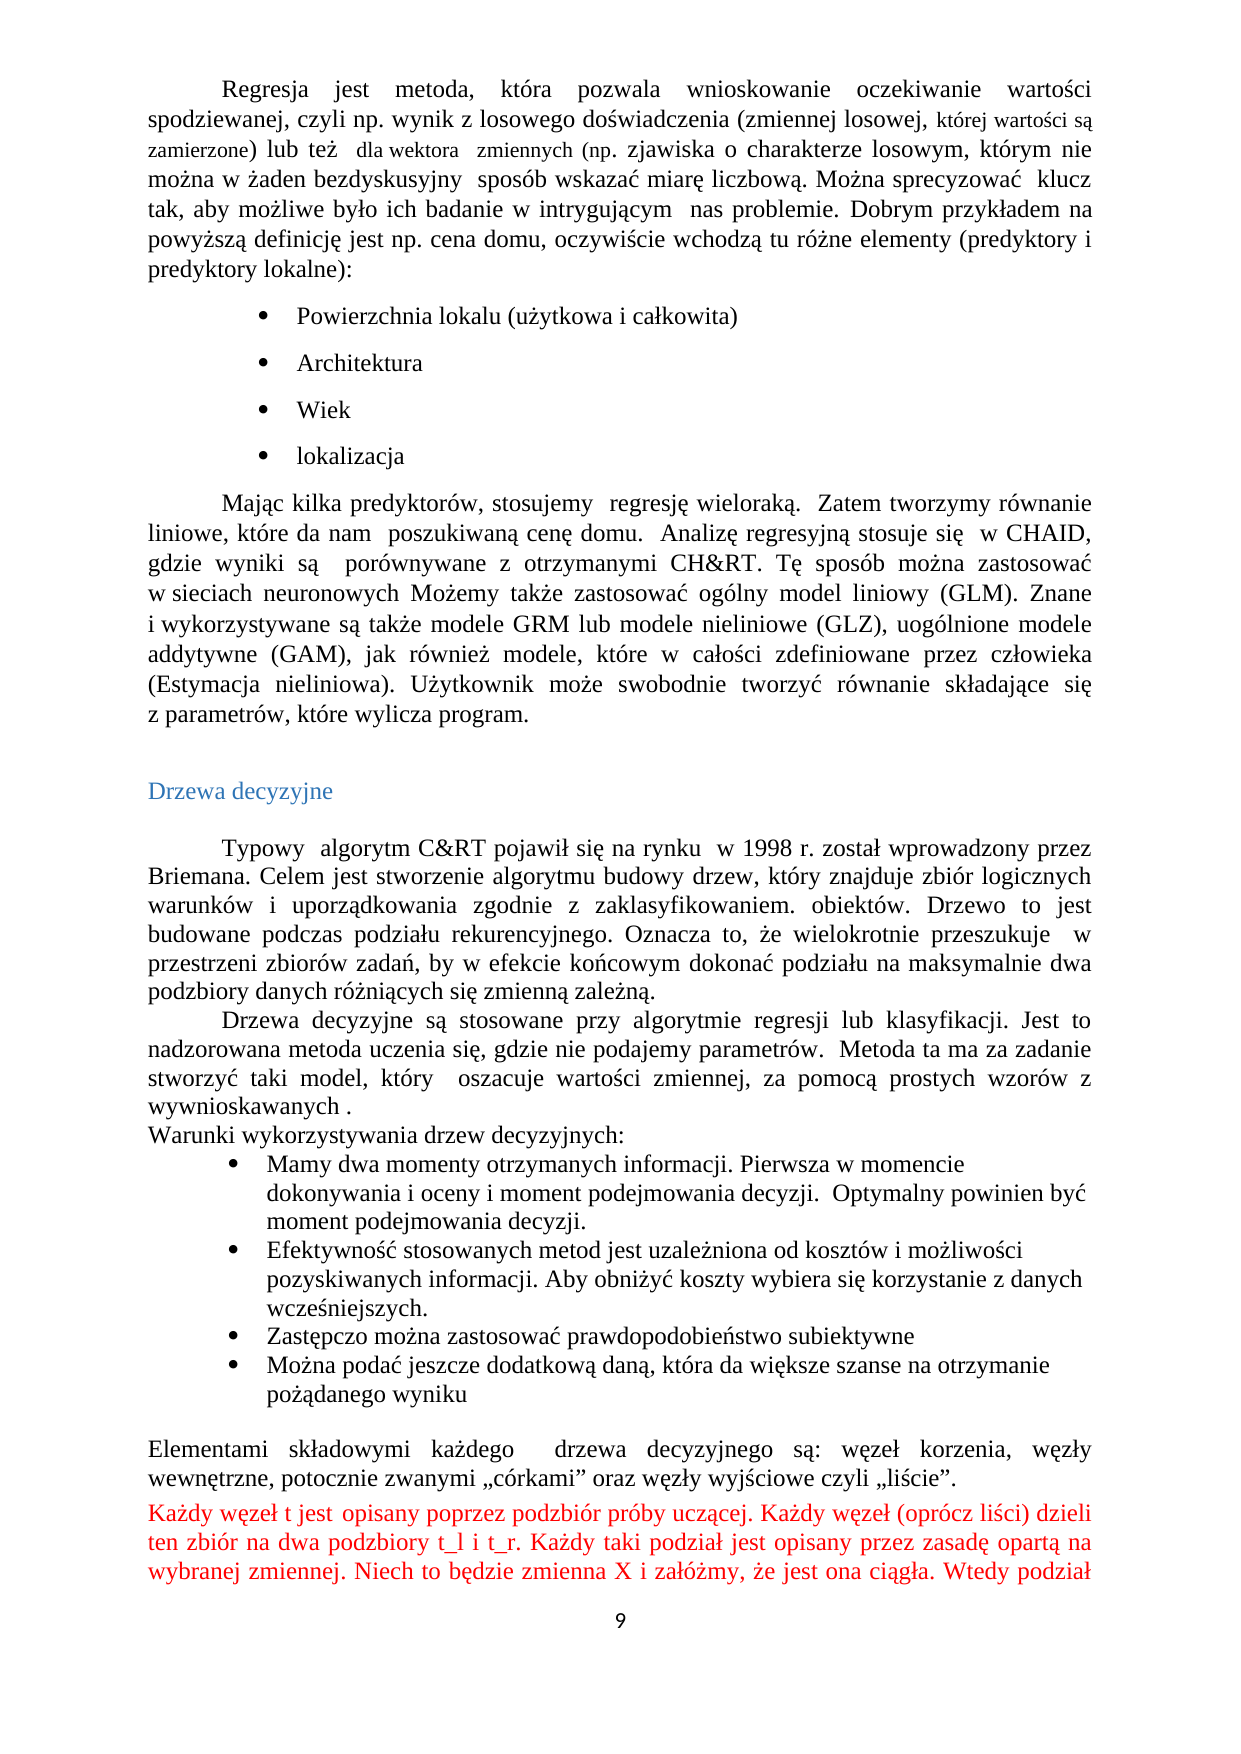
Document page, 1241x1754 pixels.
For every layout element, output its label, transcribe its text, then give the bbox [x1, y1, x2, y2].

list Zastępczo można zastosować prawdopodobieństwo subiektywne [229, 1321, 1093, 1350]
list Można podać jeszcze dodatkową daną, która da większe szanse na otrzymanie pożądanego wyniku [229, 1350, 1093, 1408]
list lokalizacja [259, 441, 1093, 470]
text Regresja jest metoda, która pozwala wnioskowanie oczekiwanie wartości spodziewanej, czyli np. wynik z losowego doświadczenia (zmiennej losowej, której wartości są zamierzone) lub też dla wektora zmiennych (np. zjawiska o charakterze losowym, którym nie można w żaden bezdyskusyjny sposób wskazać miarę liczbową. Można sprecyzować klucz tak, aby możliwe było ich badanie w intrygującym nas problemie. Dobrym przykładem na powyższą definicję jest np. cena domu, oczywiście wchodzą tu różne elementy (predyktory i predyktory lokalne): [148, 74, 1093, 283]
list Efektywność stosowanych metod jest uzależniona od kosztów i możliwości pozyskiwanych informacji. Aby obniżyć koszty wybiera się korzystanie z danych wcześniejszych. [229, 1235, 1093, 1321]
list Mamy dwa momenty otrzymanych informacji. Pierwsza w momencie dokonywania i oceny i moment podejmowania decyzji. Optymalny powinien być moment podejmowania decyzji. [229, 1149, 1093, 1235]
list Architektura [259, 348, 1093, 377]
text Każdy węzeł t jest opisany poprzez podzbiór próby uczącej. Każdy węzeł (oprócz liści) dzieli ten zbiór na dwa podzbiory t_l i t_r. Każdy taki podział jest opisany przez zasadę opartą na wybranej zmiennej. Niech to będzie zmienna X i załóżmy, że jest ona ciągła. Wtedy podział [148, 1492, 1093, 1585]
text Warunki wykorzystywania drzew decyzyjnych: [148, 1120, 1093, 1149]
subtitle Drzewa decyzyjne [148, 776, 1093, 805]
text Elementami składowymi każdego drzewa decyzyjnego są: węzeł korzenia, węzły wewnętrzne, potocznie zwanymi „córkami” oraz węzły wyjściowe czyli „liście”. [148, 1434, 1093, 1492]
text Mając kilka predyktorów, stosujemy regresję wieloraką. Zatem tworzymy równanie liniowe, które da nam poszukiwaną cenę domu. Analizę regresyjną stosuje się w CHAID, gdzie wyniki są porównywane z otrzymanymi CH&RT. Tę sposób można zastosować w sieciach neuronowych Możemy także zastosować ogólny model liniowy (GLM). Znane i wykorzystywane są także modele GRM lub modele nieliniowe (GLZ), uogólnione modele addytywne (GAM), jak również modele, które w całości zdefiniowane przez człowieka (Estymacja nieliniowa). Użytkownik może swobodnie tworzyć równanie składające się z parametrów, które wylicza program. [148, 488, 1093, 728]
list Wiek [259, 395, 1093, 423]
list Powierzchnia lokalu (użytkowa i całkowita) [259, 301, 1093, 330]
text Typowy algorytm C&RT pojawił się na rynku w 1998 r. został wprowadzony przez Briemana. Celem jest stworzenie algorytmu budowy drzew, który znajduje zbiór logicznych warunków i uporządkowania zgodnie z zaklasyfikowaniem. obiektów. Drzewo to jest budowane podczas podziału rekurencyjnego. Oznacza to, że wielokrotnie przeszukuje w przestrzeni zbiorów zadań, by w efekcie końcowym dokonać podziału na maksymalnie dwa podzbiory danych różniących się zmienną zależną. [148, 833, 1093, 1005]
text Drzewa decyzyjne są stosowane przy algorytmie regresji lub klasyfikacji. Jest to nadzorowana metoda uczenia się, gdzie nie podajemy parametrów. Metoda ta ma za zadanie stworzyć taki model, który oszacuje wartości zmiennej, za pomocą prostych wzorów z wywnioskawanych . [148, 1005, 1093, 1120]
